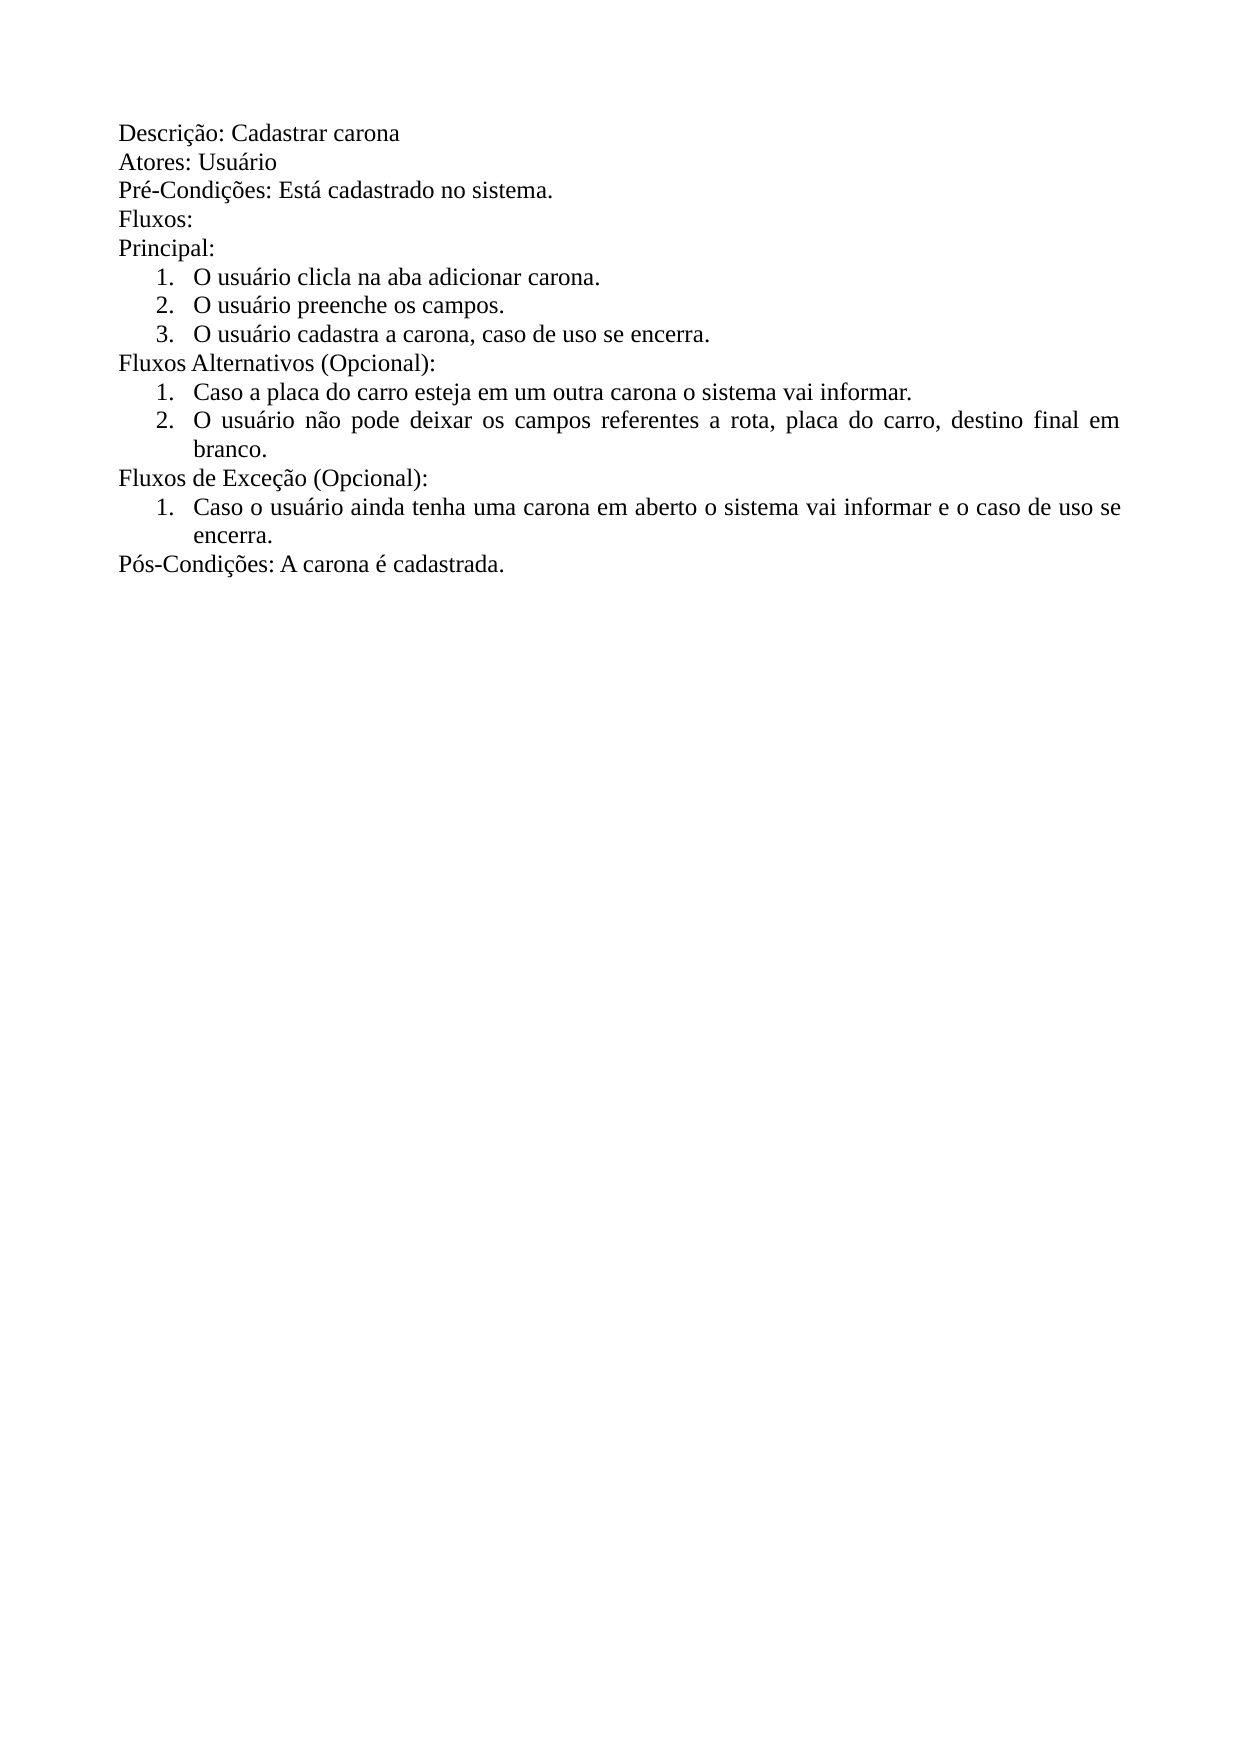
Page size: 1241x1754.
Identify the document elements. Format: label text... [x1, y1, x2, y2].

text Descrição: Cadastrar carona [118, 118, 1122, 147]
text Atores: Usuário [118, 147, 1122, 176]
text Fluxos: [118, 204, 1122, 233]
list O usuário preenche os campos. [156, 291, 1122, 319]
text Pré-Condições: Está cadastrado no sistema. [118, 176, 1122, 204]
list O usuário cadastra a carona, caso de uso se encerra. [156, 319, 1122, 348]
text Pós-Condições: A carona é cadastrada. [118, 549, 1122, 578]
list O usuário não pode deixar os campos referentes a rota, placa do carro, destino final em branco. [156, 406, 1122, 463]
list Caso o usuário ainda tenha uma carona em aberto o sistema vai informar e o caso de uso se encerra. [156, 492, 1122, 549]
text Fluxos Alternativos (Opcional): [118, 348, 1122, 377]
list Caso a placa do carro esteja em um outra carona o sistema vai informar. [156, 377, 1122, 406]
list O usuário clicla na aba adicionar carona. [156, 262, 1122, 291]
text Principal: [118, 233, 1122, 262]
text Fluxos de Exceção (Opcional): [118, 463, 1122, 492]
